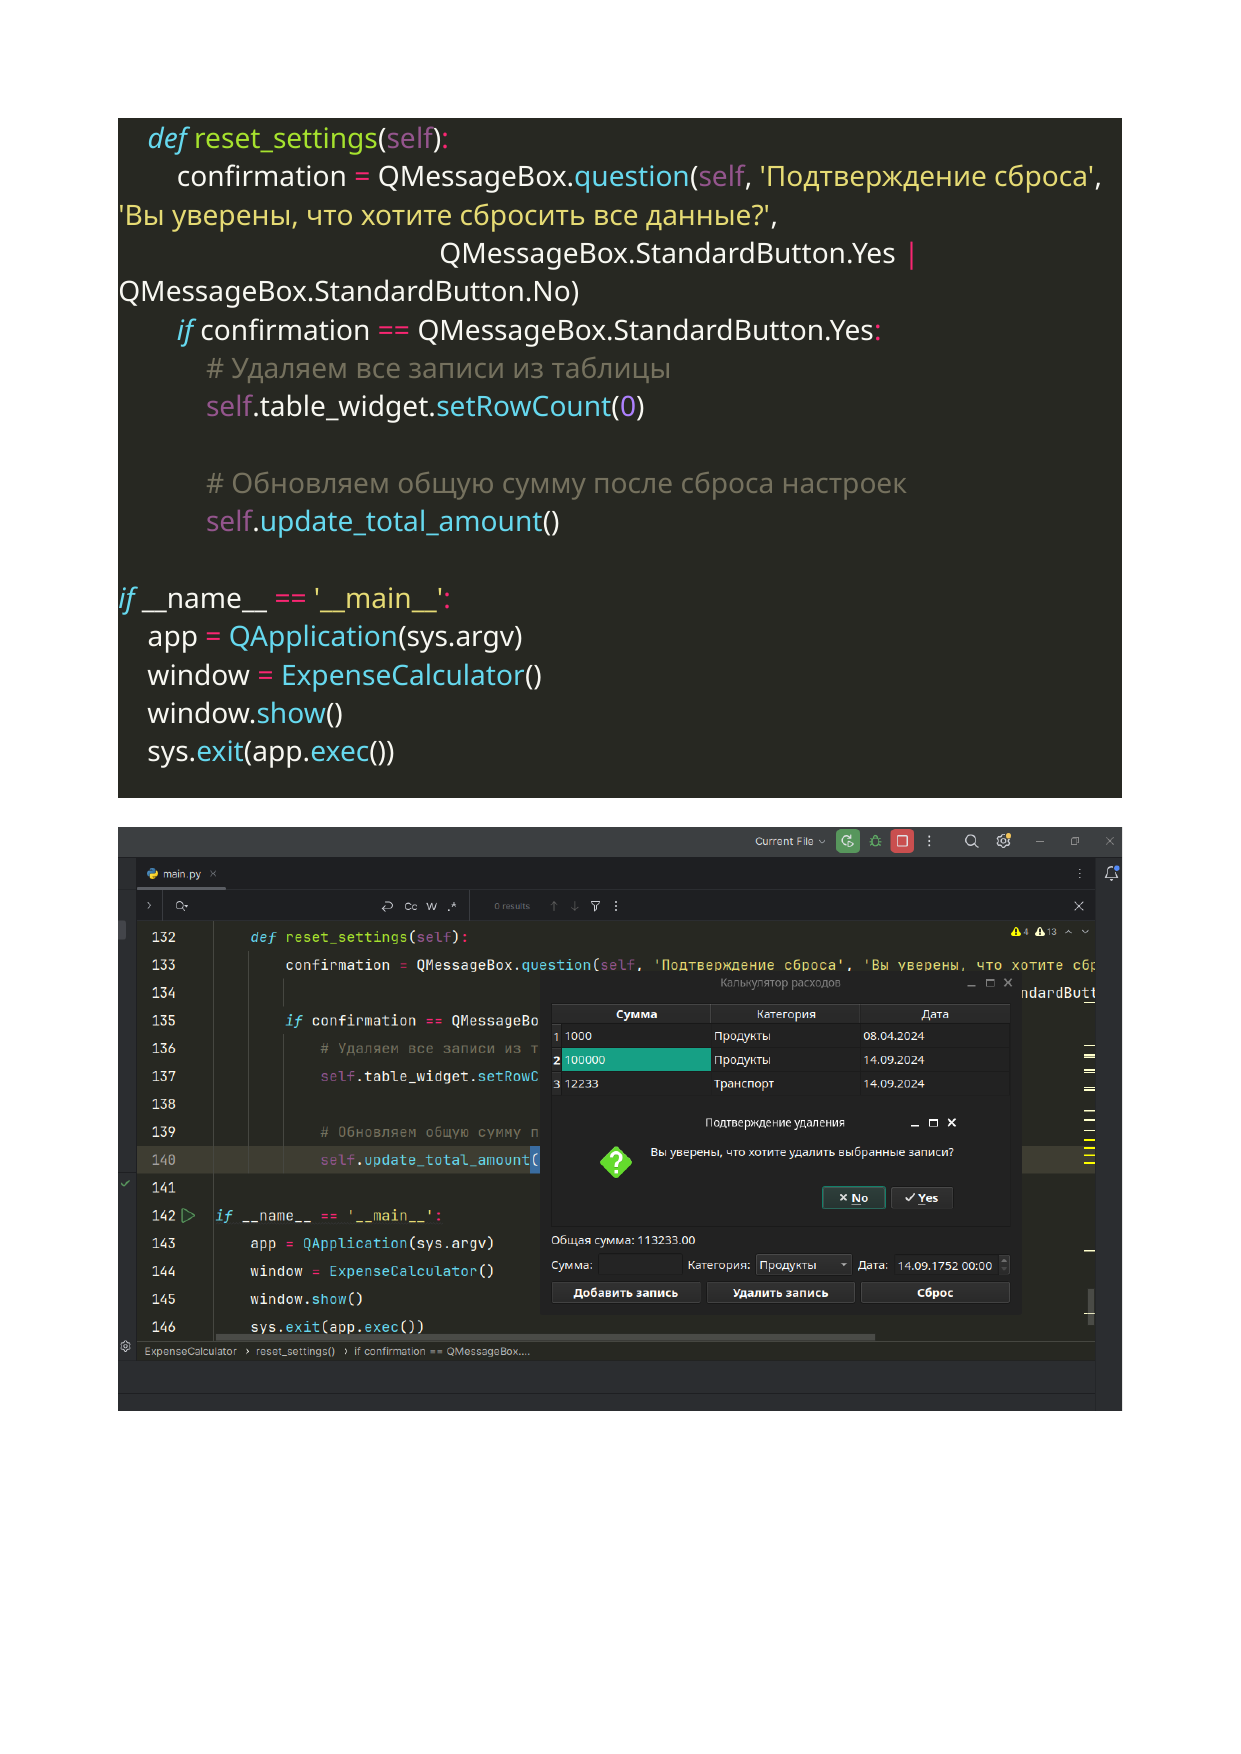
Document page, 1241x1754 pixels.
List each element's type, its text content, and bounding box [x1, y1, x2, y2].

picture [118, 827, 1123, 1411]
text def reset_settings(self): confirmation = QMessageBox.question(self, 'Подтверждение сброса', 'Вы уверены, что хотите сбросить все данные?', QMessageBox.StandardButton.Yes | QMessageBox.StandardButton.No) if confirmation == QMessageBox.StandardButton.Yes: # Удаляем все записи из таблицы self.table_widget.setRowCount(0) # Обновляем общую сумму после сброса настроек self.update_total_amount() if __name__ == '__main__': app = QApplication(sys.argv) window = ExpenseCalculator() window.show() sys.exit(app.exec()) [118, 118, 1122, 798]
